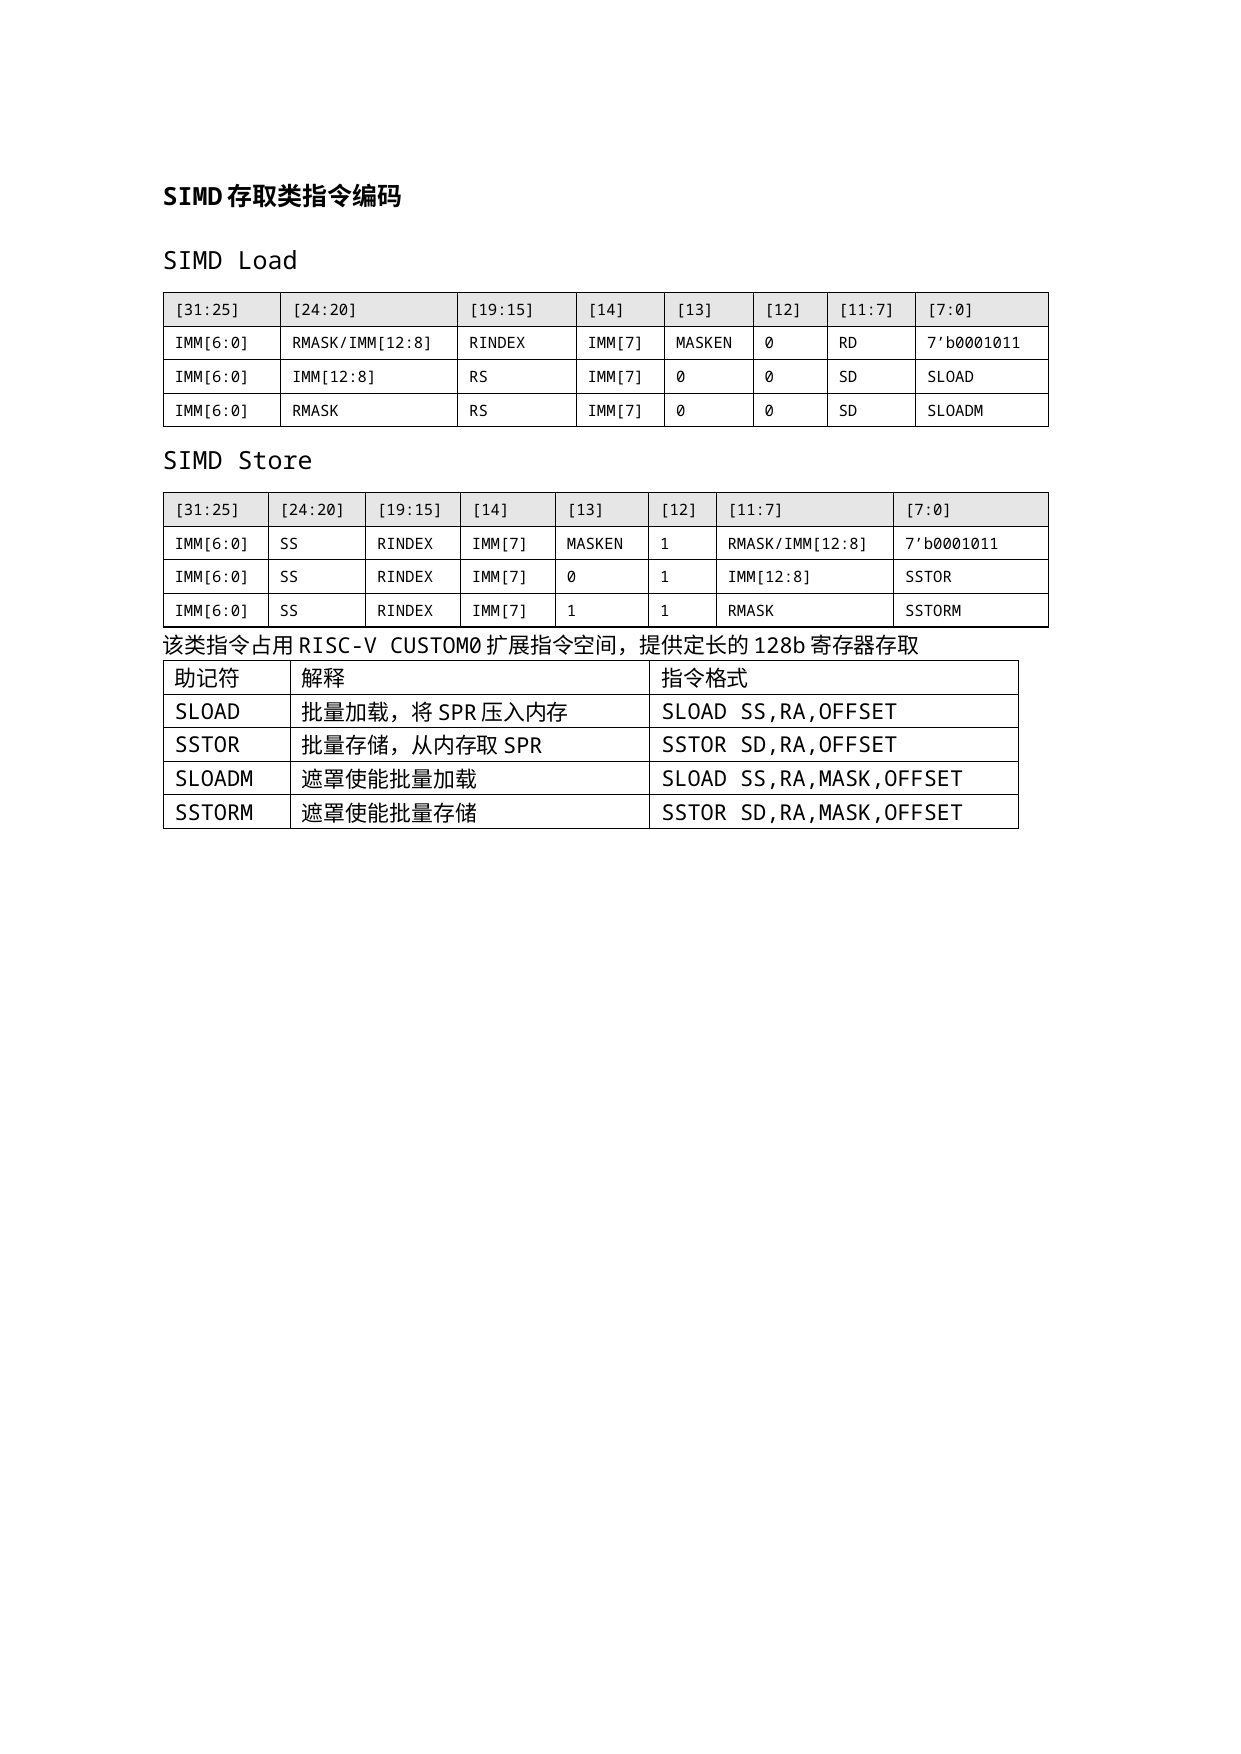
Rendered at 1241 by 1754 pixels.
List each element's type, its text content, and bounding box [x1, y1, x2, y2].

table_cell SLOAD SS,RA,OFFSET [650, 695, 1018, 727]
table_cell IMM[7] [577, 327, 664, 359]
table_cell 遮罩使能批量加载 [291, 762, 649, 794]
table_cell 0 [556, 560, 648, 593]
table_cell 1 [649, 527, 716, 559]
table_cell IMM[12:8] [717, 560, 893, 593]
table_cell MASKEN [556, 527, 648, 559]
table_cell SLOADM [916, 394, 1048, 426]
table_cell IMM[6:0] [164, 560, 268, 593]
table_header [11:7] [828, 293, 915, 326]
table_header 指令格式 [650, 661, 1018, 693]
table_cell SLOAD [164, 695, 290, 727]
table_cell RINDEX [366, 594, 460, 626]
table_cell RINDEX [458, 327, 576, 359]
table_header [12] [754, 293, 827, 326]
table_header [19:15] [458, 293, 576, 326]
table_header [12] [649, 493, 716, 526]
table_header [31:25] [164, 293, 280, 326]
table_cell 7’b0001011 [916, 327, 1048, 359]
table_cell IMM[6:0] [164, 360, 280, 393]
table_cell RMASK/IMM[12:8] [281, 327, 457, 359]
text SIMD Load [162, 227, 1085, 292]
table_cell 1 [556, 594, 648, 626]
table_cell 遮罩使能批量存储 [291, 795, 649, 828]
table_cell 0 [754, 360, 827, 393]
table_cell SSTOR [894, 560, 1048, 593]
table_header [13] [665, 293, 753, 326]
table_cell MASKEN [665, 327, 753, 359]
table_cell SSTOR [164, 728, 290, 761]
table_cell IMM[6:0] [164, 394, 280, 426]
text SIMD存取类指令编码 [162, 162, 1085, 227]
table_cell 0 [665, 360, 753, 393]
table_header [31:25] [164, 493, 268, 526]
table_cell 批量加载，将SPR压入内存 [291, 695, 649, 727]
table_cell RD [828, 327, 915, 359]
table_cell 7’b0001011 [894, 527, 1048, 559]
table_cell 0 [665, 394, 753, 426]
table_header [11:7] [717, 493, 893, 526]
table_cell RMASK [717, 594, 893, 626]
table_cell RS [458, 394, 576, 426]
table_cell RMASK/IMM[12:8] [717, 527, 893, 559]
table_cell RMASK [281, 394, 457, 426]
table_cell SSTORM [164, 795, 290, 828]
table_cell SLOAD SS,RA,MASK,OFFSET [650, 762, 1018, 794]
text SIMD Store [162, 427, 1085, 492]
table_header [14] [461, 493, 555, 526]
table_cell SLOADM [164, 762, 290, 794]
table_cell IMM[7] [577, 360, 664, 393]
table_cell SSTOR SD,RA,OFFSET [650, 728, 1018, 761]
table_cell 批量存储，从内存取SPR [291, 728, 649, 761]
table_cell RINDEX [366, 527, 460, 559]
table_cell SD [828, 360, 915, 393]
table_header [14] [577, 293, 664, 326]
table_cell SSTORM [894, 594, 1048, 626]
table_cell IMM[6:0] [164, 327, 280, 359]
table_cell 1 [649, 560, 716, 593]
table_cell 0 [754, 327, 827, 359]
table_cell IMM[12:8] [281, 360, 457, 393]
table_cell RS [458, 360, 576, 393]
table_cell 1 [649, 594, 716, 626]
table_cell SD [828, 394, 915, 426]
table_header [19:15] [366, 493, 460, 526]
table_cell RINDEX [366, 560, 460, 593]
text 该类指令占用RISC-V CUSTOM0扩展指令空间，提供定长的128b寄存器存取 [162, 627, 1085, 660]
table_header [7:0] [894, 493, 1048, 526]
table_header 解释 [291, 661, 649, 693]
table_cell SS [269, 560, 365, 593]
table_cell IMM[6:0] [164, 594, 268, 626]
table_header [24:20] [281, 293, 457, 326]
table_cell 0 [754, 394, 827, 426]
table_cell IMM[7] [577, 394, 664, 426]
table_header [7:0] [916, 293, 1048, 326]
table_cell IMM[6:0] [164, 527, 268, 559]
table_cell IMM[7] [461, 560, 555, 593]
table_cell SS [269, 527, 365, 559]
table_header 助记符 [164, 661, 290, 693]
table_header [13] [556, 493, 648, 526]
table_header [24:20] [269, 493, 365, 526]
table_cell SSTOR SD,RA,MASK,OFFSET [650, 795, 1018, 828]
table_cell IMM[7] [461, 594, 555, 626]
table_cell IMM[7] [461, 527, 555, 559]
table_cell SLOAD [916, 360, 1048, 393]
table_cell SS [269, 594, 365, 626]
